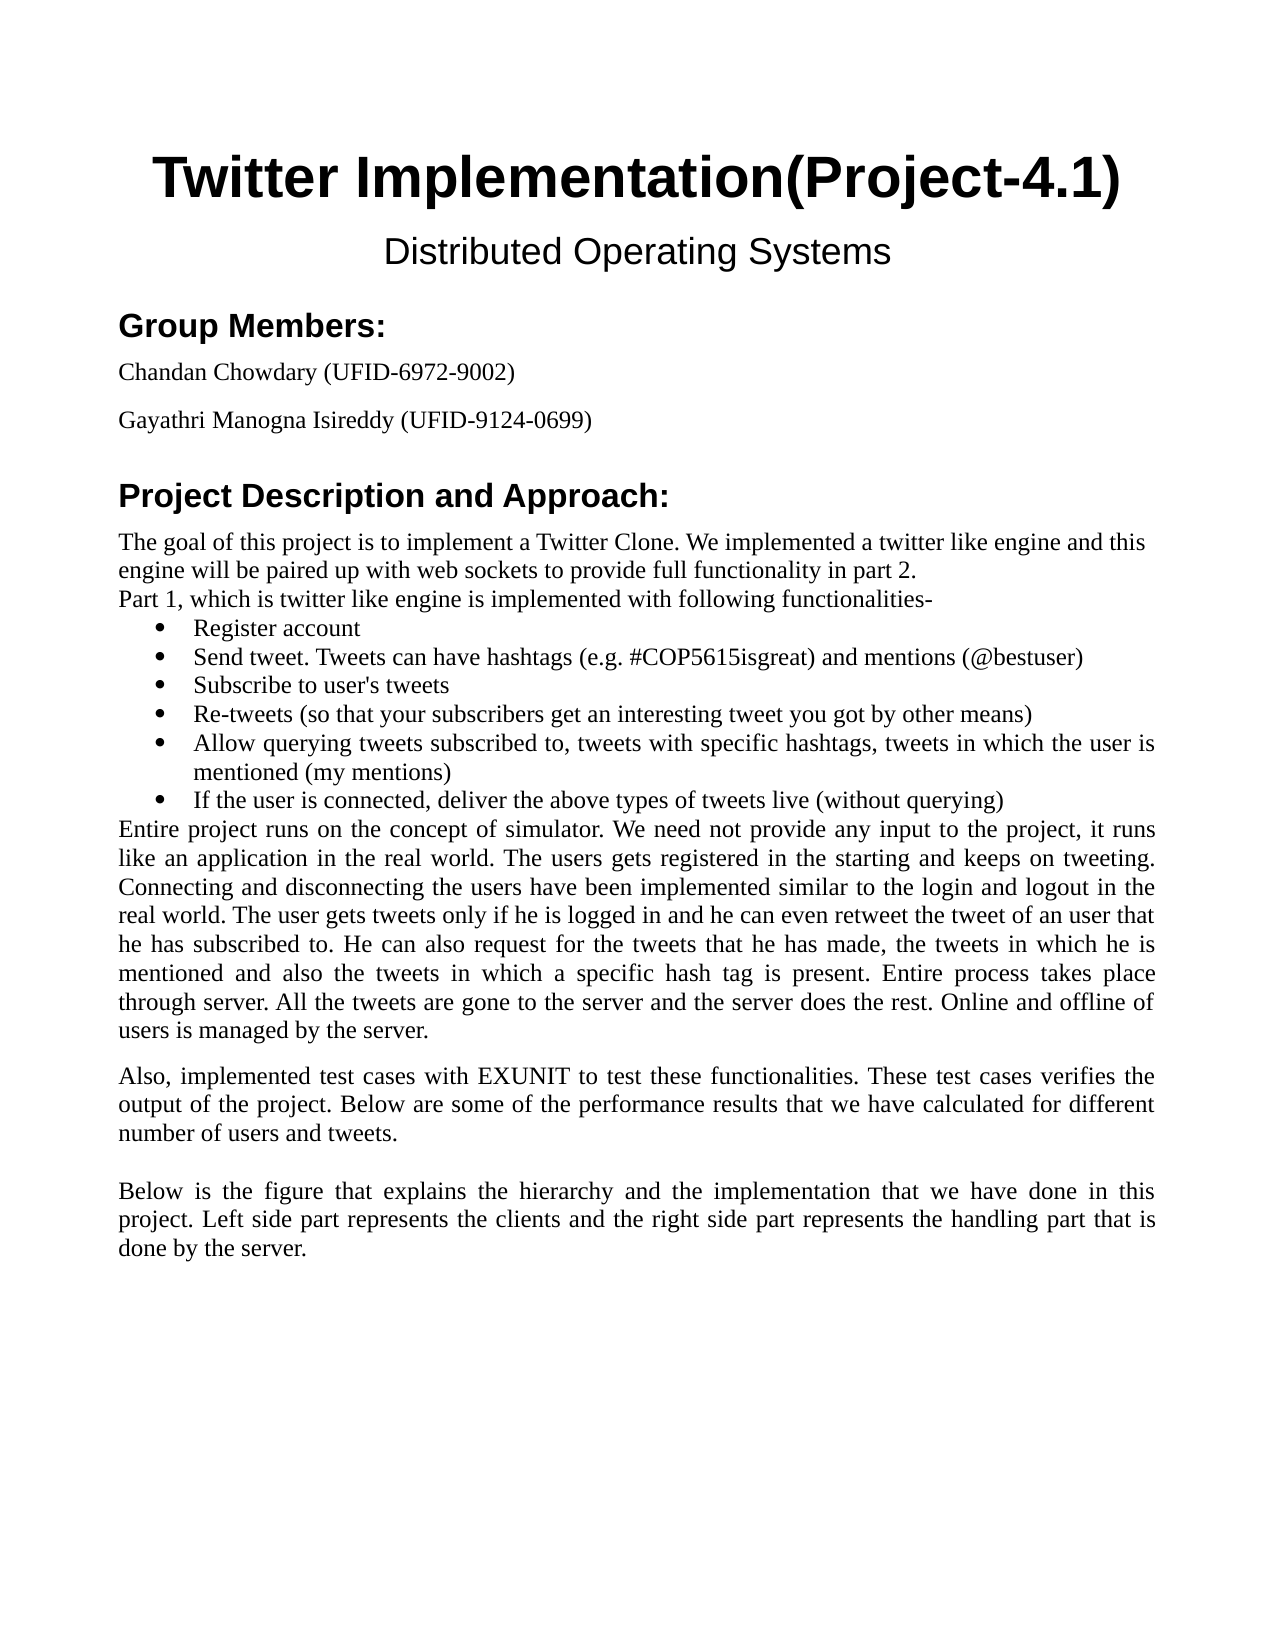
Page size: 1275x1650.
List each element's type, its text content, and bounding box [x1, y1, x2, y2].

list Send tweet. Tweets can have hashtags (e.g. #COP5615isgreat) and mentions (@bestuser) [156, 642, 1157, 670]
text Part 1, which is twitter like engine is implemented with following functionalities- [118, 584, 1157, 613]
list Register account [156, 613, 1157, 642]
list Allow querying tweets subscribed to, tweets with specific hashtags, tweets in which the user is mentioned (my mentions) [156, 728, 1157, 785]
text Gayathri Manogna Isireddy (UFID-9124-0699) [118, 406, 1157, 434]
text Chandan Chowdary (UFID-6972-9002) [118, 357, 1157, 385]
title Twitter Implementation(Project-4.1) [118, 143, 1157, 210]
list Entire project runs on the concept of simulator. We need not provide any input to the project, it runs like an application in the real world. The users gets registered in the starting and keeps on tweeting. Connecting and disconnecting the users have been implemented similar to the login and logout in the real world. The user gets tweets only if he is logged in and he can even retweet the tweet of an user that he has subscribed to. He can also request for the tweets that he has made, the tweets in which he is mentioned and also the tweets in which a specific hash tag is present. Entire process takes place through server. All the tweets are gone to the server and the server does the rest. Online and offline of users is managed by the server. [118, 814, 1157, 1044]
text Below is the figure that explains the hierarchy and the implementation that we have done in this project. Left side part represents the clients and the right side part represents the handling part that is done by the server. [118, 1176, 1157, 1262]
list If the user is connected, deliver the above types of tweets live (without querying) [156, 785, 1157, 814]
list Subscribe to user's tweets [156, 670, 1157, 699]
subtitle Group Members: [118, 305, 1157, 344]
list Re-tweets (so that your subscribers get an interesting tweet you got by other means) [156, 699, 1157, 728]
subtitle Distributed Operating Systems [118, 229, 1157, 272]
text The goal of this project is to implement a Twitter Clone. We implemented a twitter like engine and this engine will be paired up with web sockets to provide full functionality in part 2. [118, 527, 1157, 584]
subtitle Project Description and Approach: [118, 476, 1157, 514]
text Also, implemented test cases with EXUNIT to test these functionalities. These test cases verifies the output of the project. Below are some of the performance results that we have calculated for different number of users and tweets. [118, 1061, 1157, 1147]
